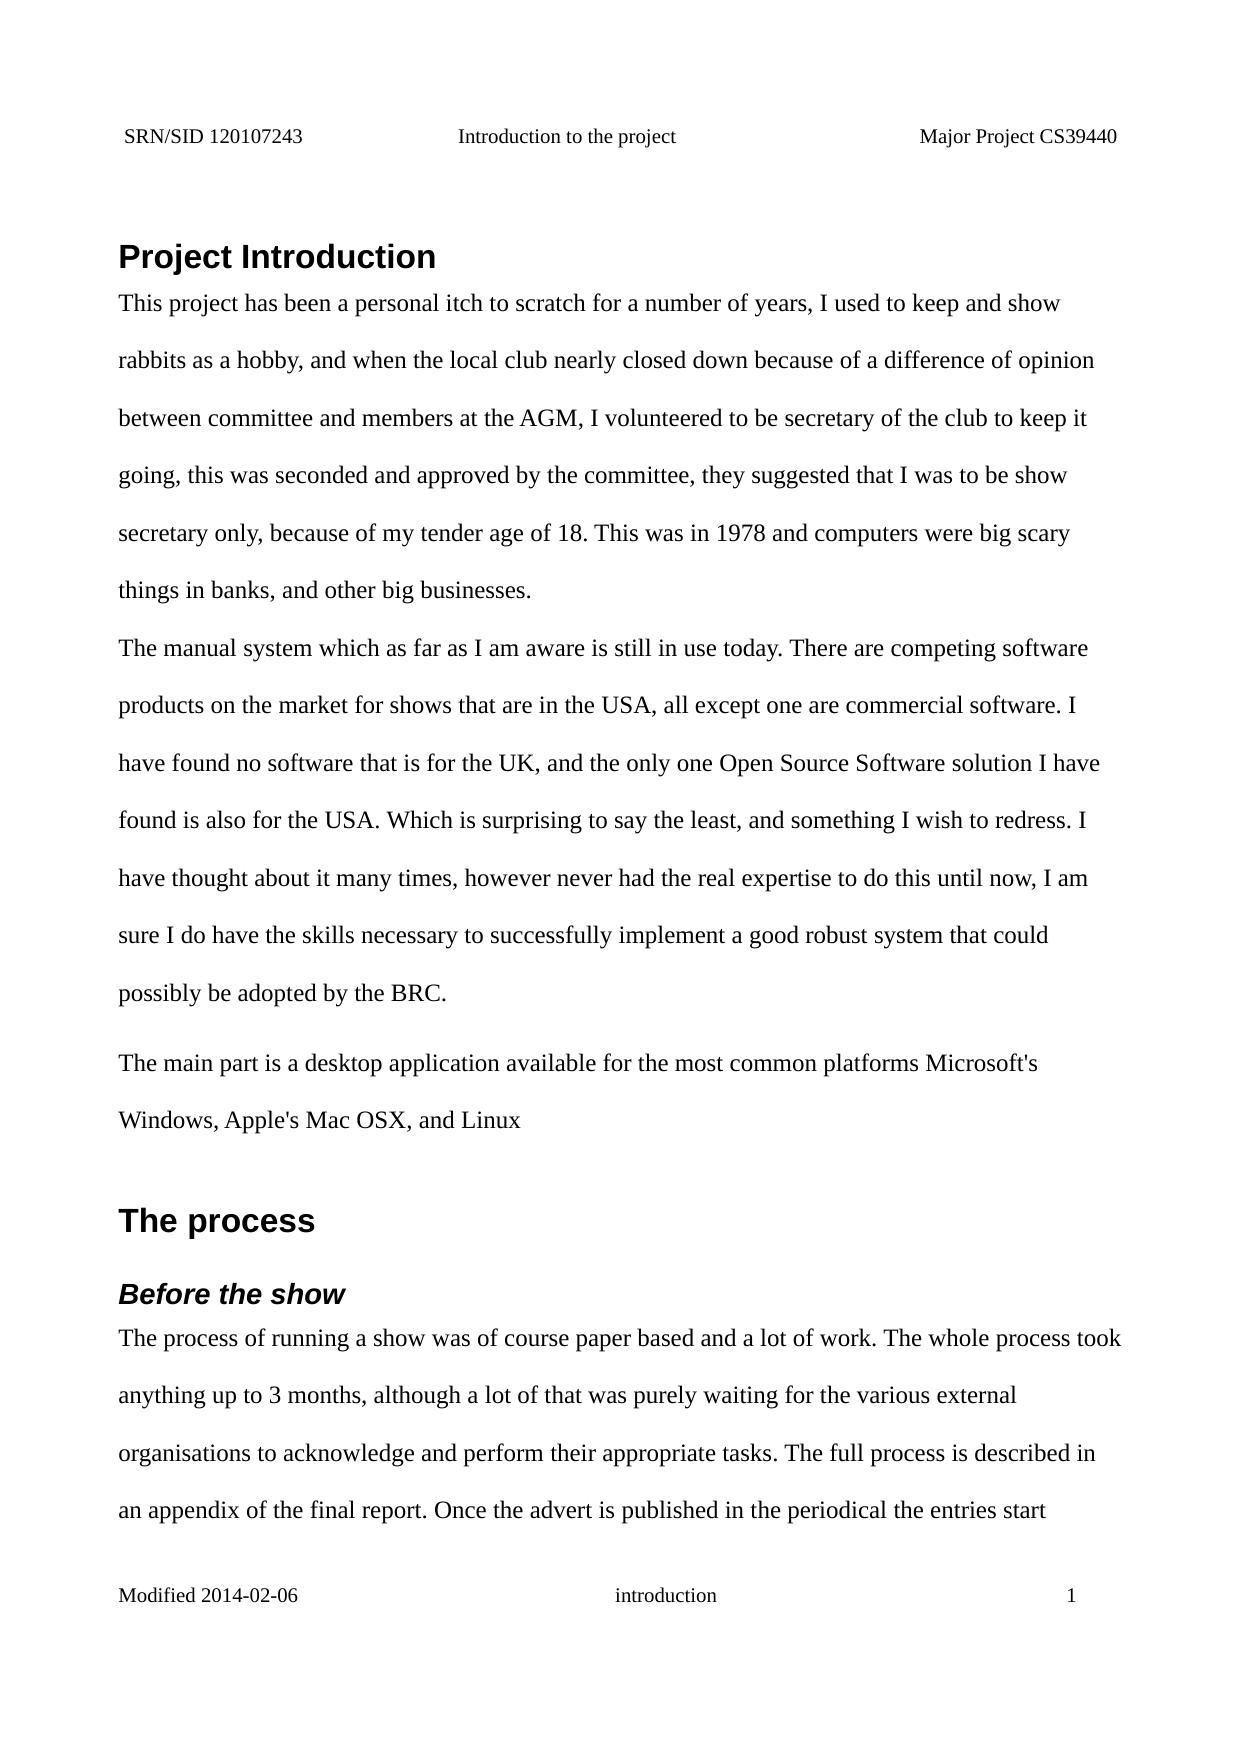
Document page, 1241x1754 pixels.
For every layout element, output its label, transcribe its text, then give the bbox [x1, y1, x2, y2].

text The process of running a show was of course paper based and a lot of work. The whole process took anything up to 3 months, although a lot of that was purely waiting for the various external organisations to acknowledge and perform their appropriate tasks. The full process is described in an appendix of the final report. Once the advert is published in the periodical the entries start [118, 1323, 1122, 1524]
subtitle The process [118, 1201, 1122, 1239]
text This project has been a personal itch to scratch for a number of years, I used to keep and show rabbits as a hobby, and when the local club nearly closed down because of a difference of opinion between committee and members at the AGM, I volunteered to be secretary of the club to keep it going, this was seconded and approved by the committee, they suggested that I was to be show secretary only, because of my tender age of 18. This was in 1978 and computers were big scary things in banks, and other big businesses. [118, 288, 1122, 604]
subtitle Project Introduction [118, 237, 1122, 276]
subtitle Before the show [118, 1277, 1122, 1310]
text The manual system which as far as I am aware is still in use today. There are competing software products on the market for shows that are in the USA, all except one are commercial software. I have found no software that is for the UK, and the only one Open Source Software solution I have found is also for the USA. Which is surprising to say the least, and something I wish to redress. I have thought about it many times, however never had the real expertise to do this until now, I am sure I do have the skills necessary to successfully implement a good robust system that could possibly be adopted by the BRC. [118, 633, 1122, 1007]
text The main part is a desktop application available for the most common platforms Microsoft's Windows, Apple's Mac OSX, and Linux [118, 1048, 1122, 1134]
